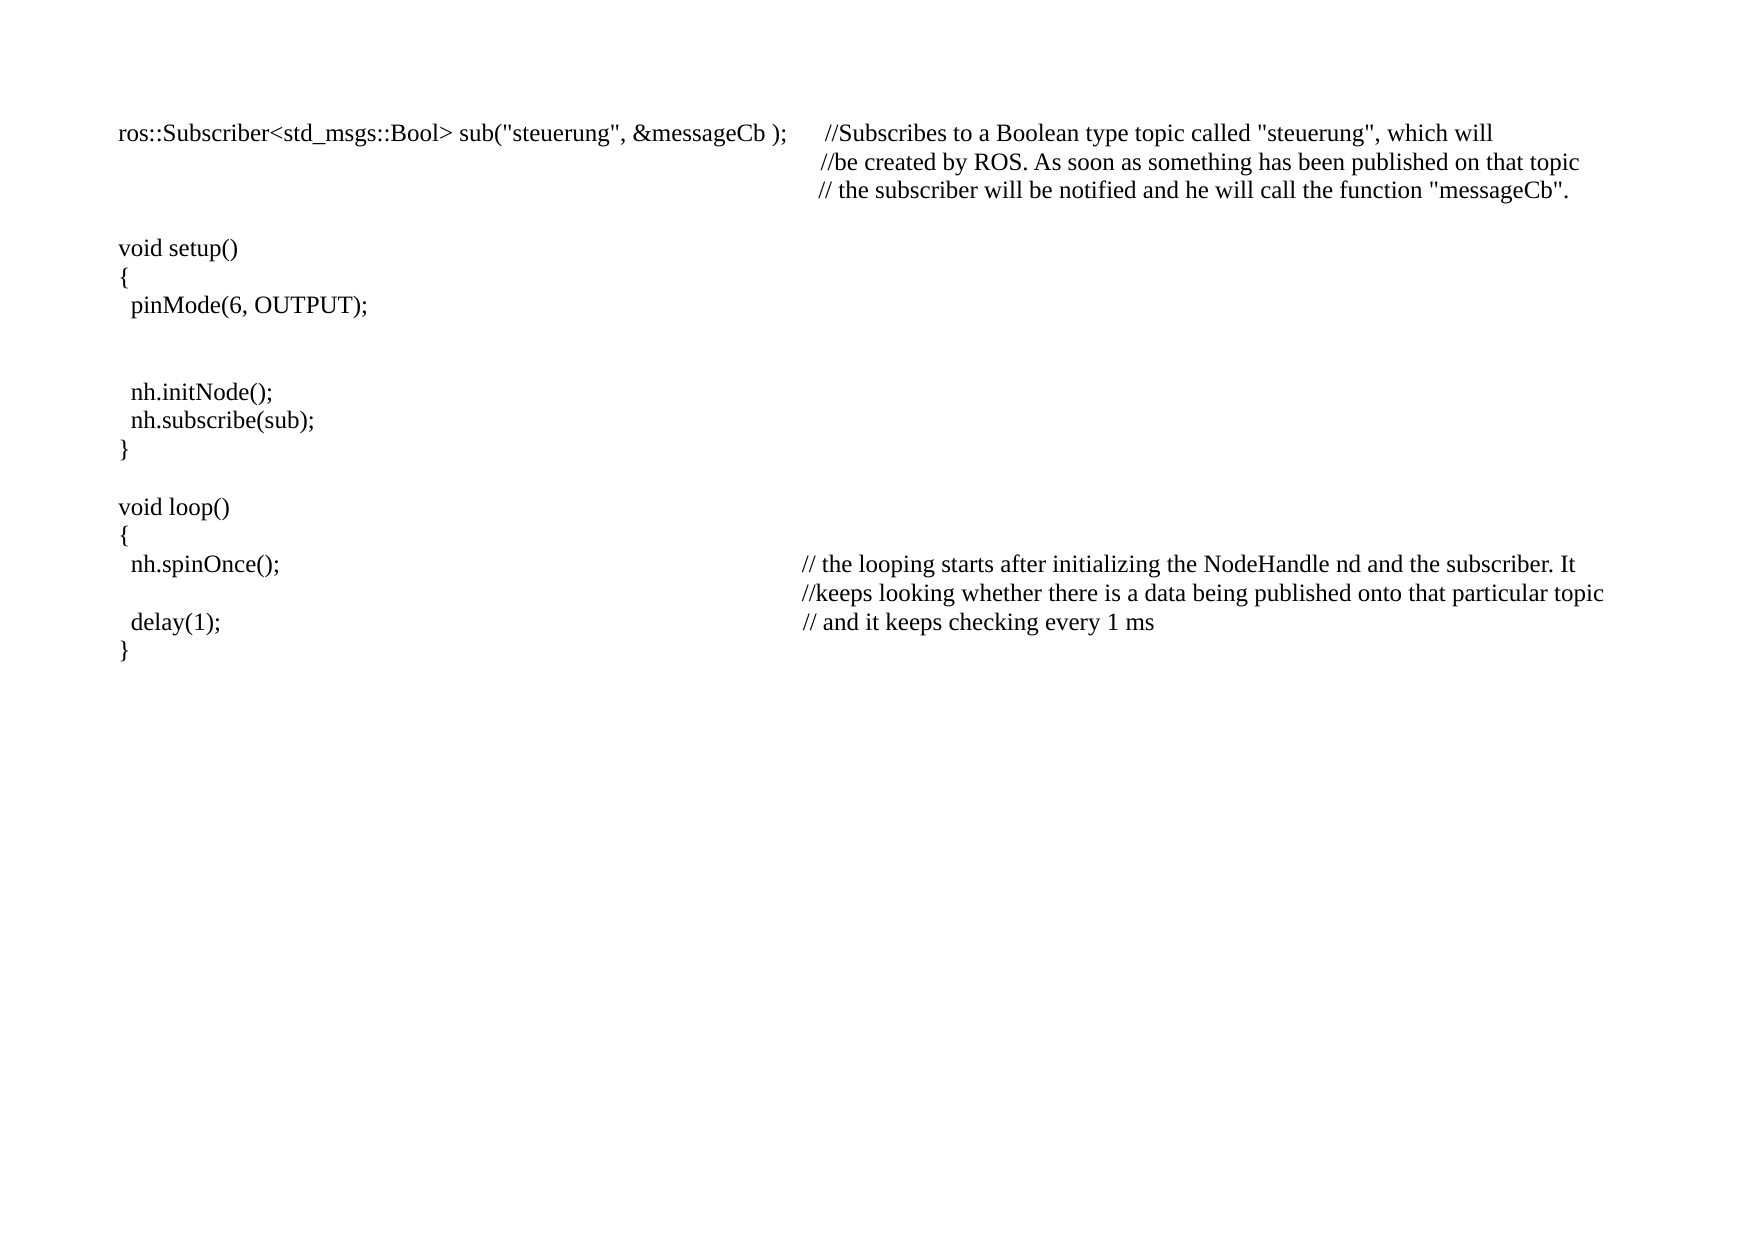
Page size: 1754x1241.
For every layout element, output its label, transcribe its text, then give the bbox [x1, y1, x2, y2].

text void setup() [118, 233, 1636, 262]
text pinMode(6, OUTPUT); [118, 291, 1636, 319]
text } [118, 434, 1636, 463]
text { [118, 262, 1636, 291]
text nh.subscribe(sub); [118, 406, 1636, 434]
text ros::Subscriber<std_msgs::Bool> sub("steuerung", &messageCb ); //Subscribes to a Boolean type topic called "steuerung", which will //be created by ROS. As soon as something has been published on that topic [118, 118, 1636, 176]
text nh.spinOnce(); // the looping starts after initializing the NodeHandle nd and the subscriber. It //keeps looking whether there is a data being published onto that particular topic [118, 549, 1636, 607]
text delay(1); // and it keeps checking every 1 ms [118, 607, 1636, 636]
text nh.initNode(); [118, 377, 1636, 406]
text void loop() [118, 492, 1636, 521]
text { [118, 521, 1636, 549]
text } [118, 636, 1636, 664]
text // the subscriber will be notified and he will call the function "messageCb". [118, 176, 1636, 204]
